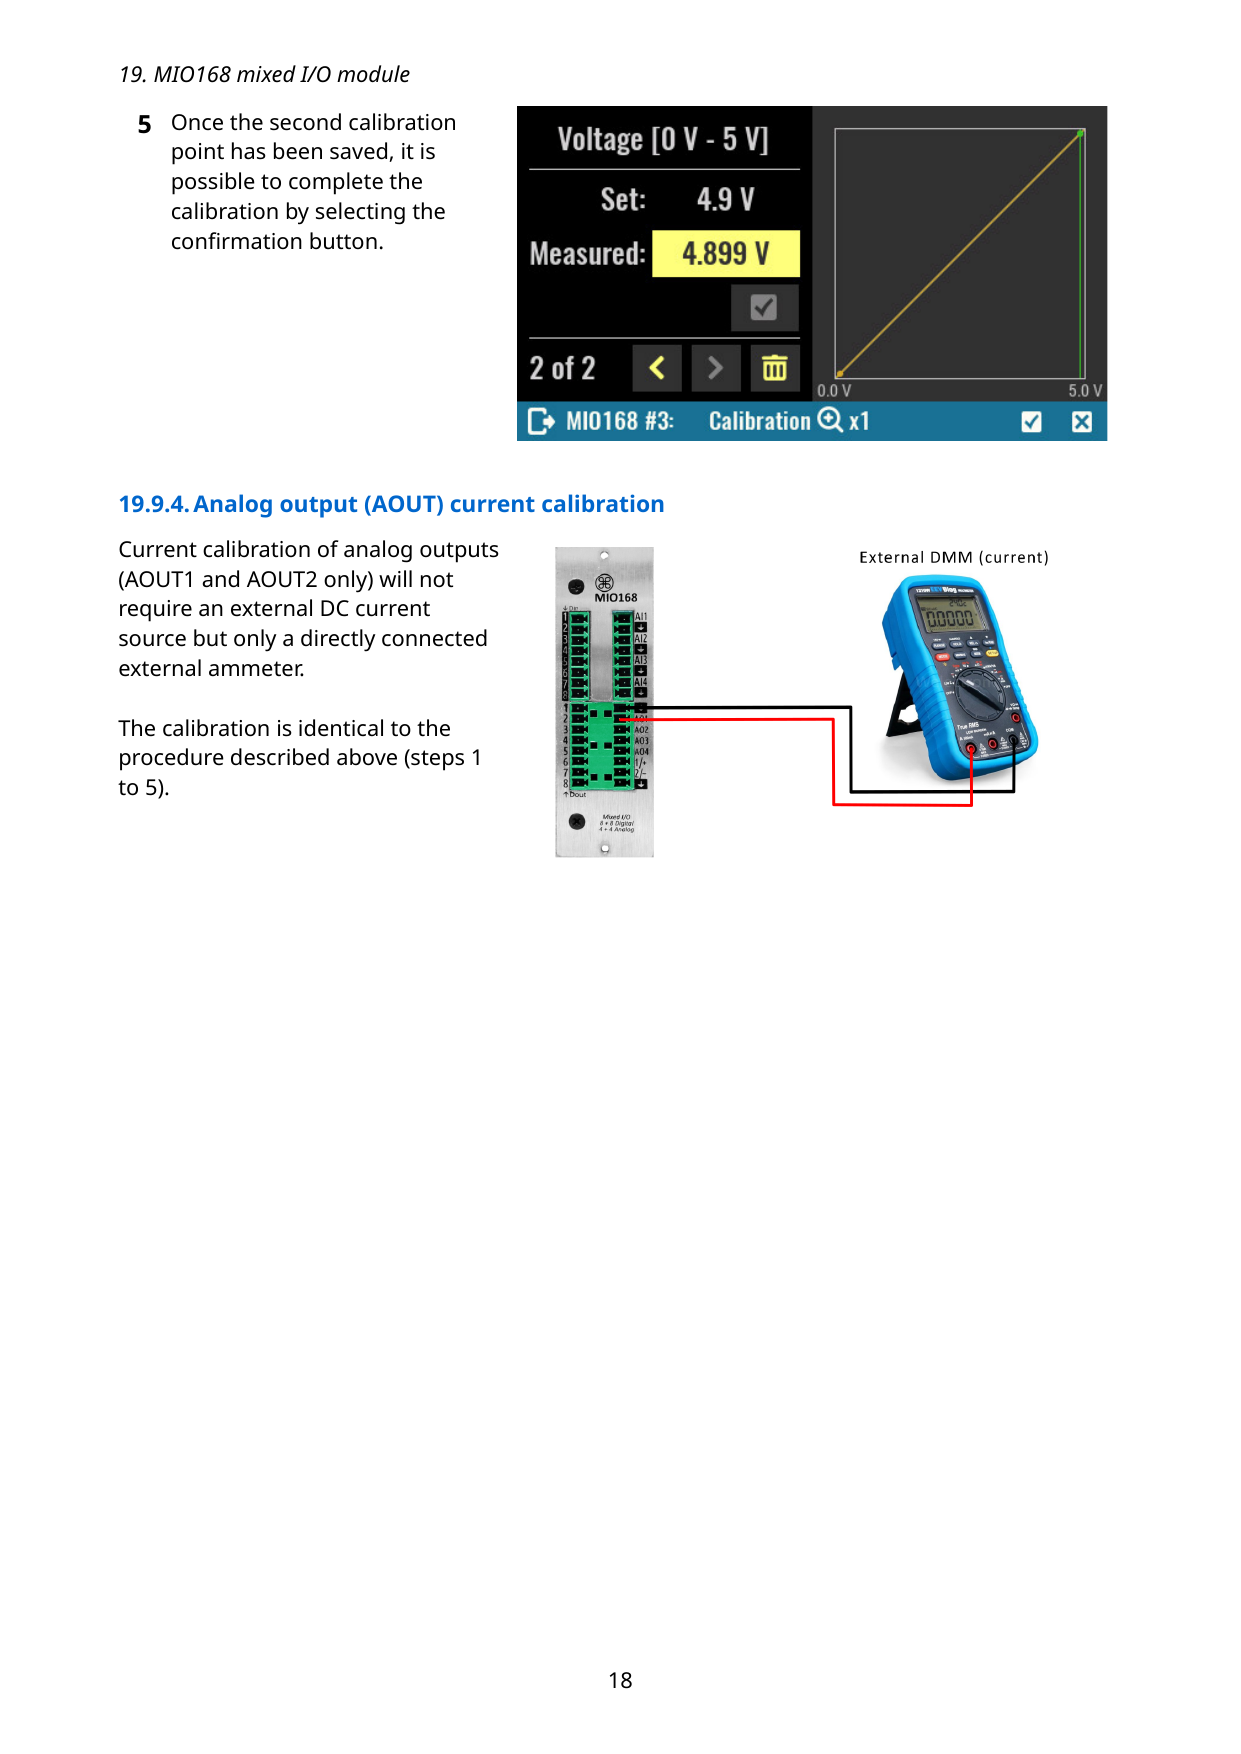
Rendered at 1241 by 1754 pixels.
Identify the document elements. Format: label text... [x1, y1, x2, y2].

table_header Current calibration of analog outputs (AOUT1 and AOUT2 only) will not require an external DC current source but only a directly connected external ammeter. The calibration is identical to the procedure described above (steps 1 to 5). [118, 534, 502, 891]
picture [516, 533, 1108, 875]
table_header 5 [118, 107, 171, 458]
table_header Once the second calibration point has been saved, it is possible to complete the calibration by selecting the confirmation button. [171, 107, 503, 458]
picture [517, 106, 1108, 441]
table_header [503, 107, 1122, 458]
table_header [502, 534, 1122, 891]
subtitle Analog output (AOUT) current calibration [118, 488, 1122, 519]
